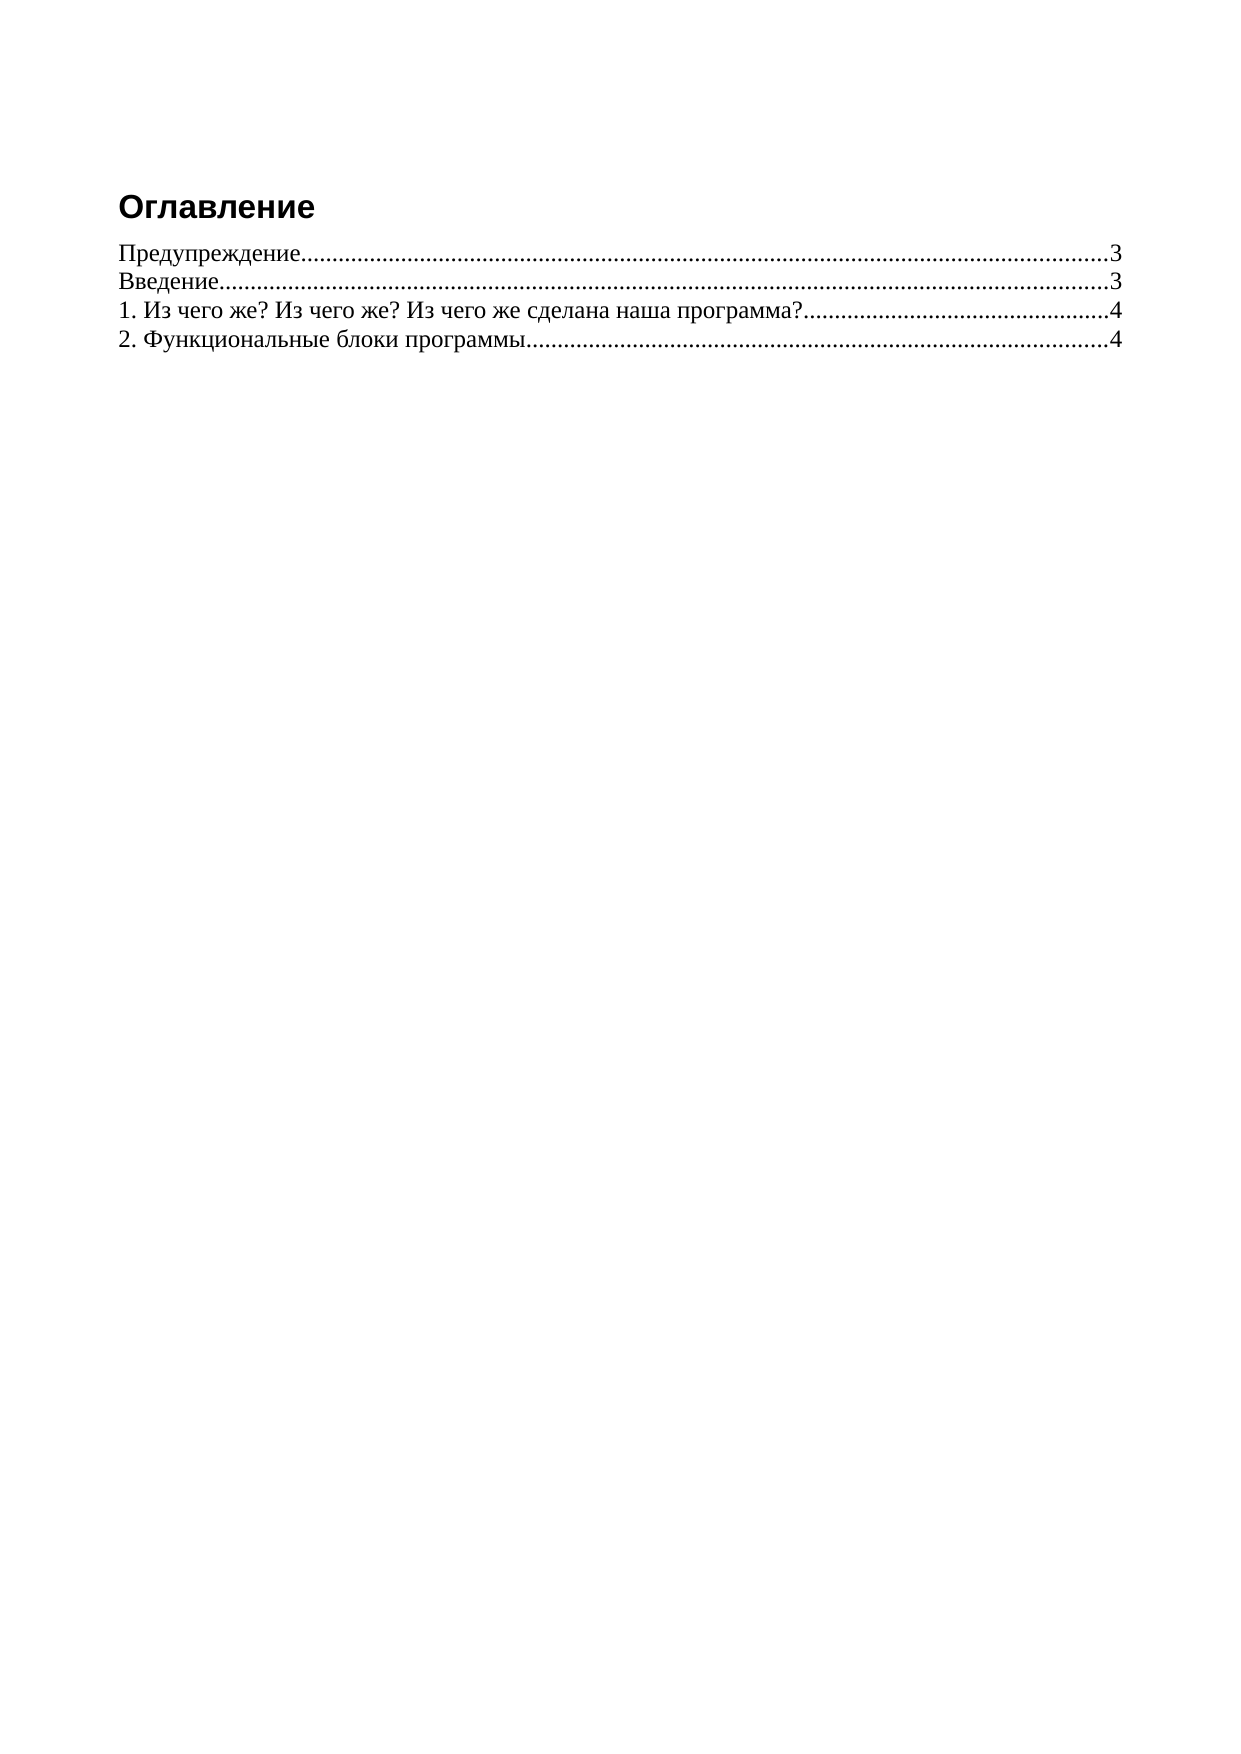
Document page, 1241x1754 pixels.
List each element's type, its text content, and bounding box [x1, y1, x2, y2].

text Предупреждение 3 [118, 238, 1122, 266]
text Введение 3 [118, 266, 1122, 295]
subtitle Оглавление [118, 187, 1122, 225]
text 1. Из чего же? Из чего же? Из чего же сделана наша программа? 4 [118, 295, 1122, 324]
text 2. Функциональные блоки программы 4 [118, 324, 1122, 353]
